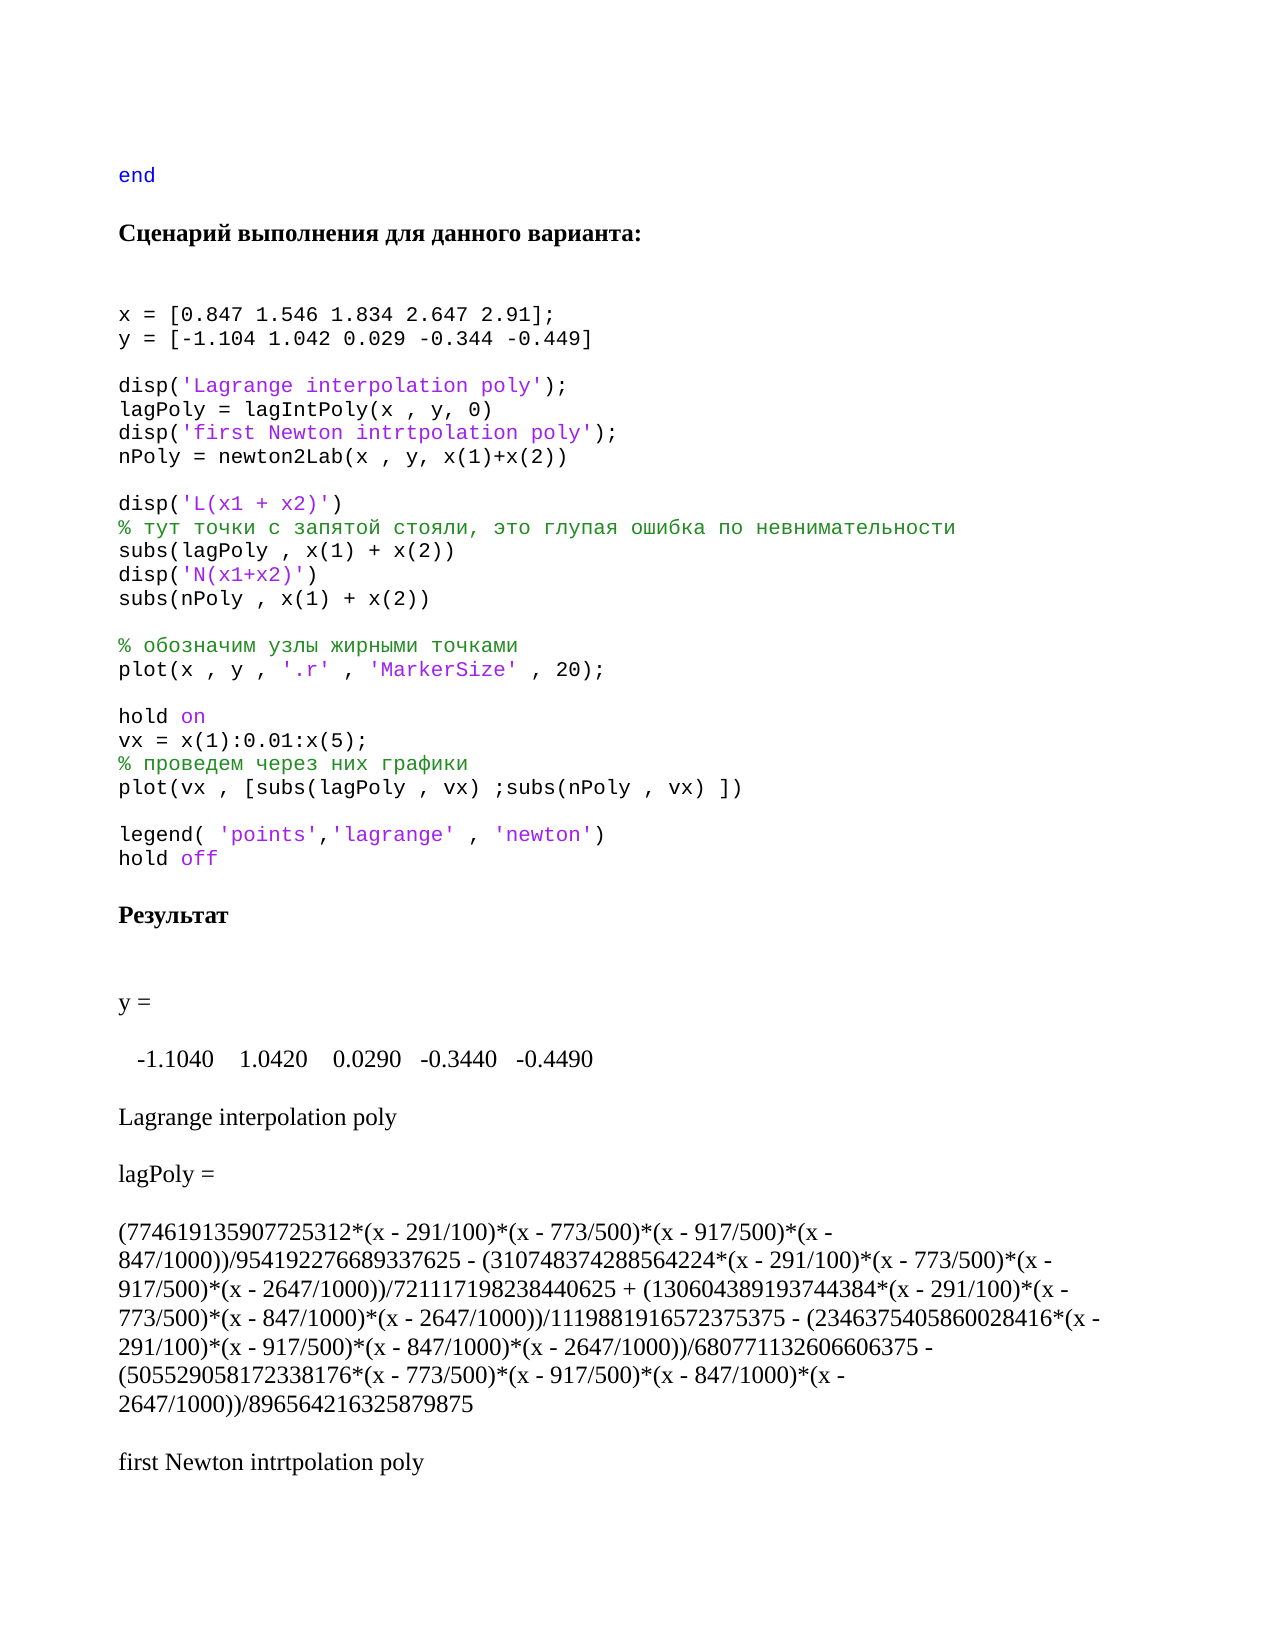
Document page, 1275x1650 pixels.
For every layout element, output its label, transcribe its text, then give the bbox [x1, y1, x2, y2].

text hold on [118, 706, 1157, 730]
text % тут точки с запятой стояли, это глупая ошибка по невнимательности [118, 517, 1157, 541]
text subs(lagPoly , x(1) + x(2)) [118, 541, 1157, 564]
text legend( 'points','lagrange' , 'newton') [118, 824, 1157, 848]
text x = [0.847 1.546 1.834 2.647 2.91]; [118, 304, 1157, 328]
text lagPoly = [118, 1159, 1157, 1188]
text (774619135907725312*(x - 291/100)*(x - 773/500)*(x - 917/500)*(x - 847/1000))/954192276689337625 - (310748374288564224*(x - 291/100)*(x - 773/500)*(x - 917/500)*(x - 2647/1000))/721117198238440625 + (130604389193744384*(x - 291/100)*(x - 773/500)*(x - 847/1000)*(x - 2647/1000))/1119881916572375375 - (2346375405860028416*(x - 291/100)*(x - 917/500)*(x - 847/1000)*(x - 2647/1000))/680771132606606375 - (505529058172338176*(x - 773/500)*(x - 917/500)*(x - 847/1000)*(x - 2647/1000))/896564216325879875 [118, 1217, 1157, 1418]
text % обозначим узлы жирными точками [118, 635, 1157, 659]
text -1.1040 1.0420 0.0290 -0.3440 -0.4490 [118, 1044, 1157, 1073]
text plot(x , y , '.r' , 'MarkerSize' , 20); [118, 659, 1157, 682]
text disp('first Newton intrtpolation poly'); [118, 422, 1157, 446]
text end [118, 165, 1157, 189]
text y = [118, 987, 1157, 1015]
text Lagrange interpolation poly [118, 1102, 1157, 1130]
text lagPoly = lagIntPoly(x , y, 0) [118, 399, 1157, 422]
text plot(vx , [subs(lagPoly , vx) ;subs(nPoly , vx) ]) [118, 777, 1157, 801]
text disp('N(x1+x2)') [118, 564, 1157, 588]
text hold off [118, 848, 1157, 872]
text % проведем через них графики [118, 753, 1157, 777]
text y = [-1.104 1.042 0.029 -0.344 -0.449] [118, 328, 1157, 351]
text Результат [118, 900, 1157, 929]
text nPoly = newton2Lab(x , y, x(1)+x(2)) [118, 446, 1157, 469]
text Сценарий выполнения для данного варианта: [118, 218, 1157, 247]
text first Newton intrtpolation poly [118, 1447, 1157, 1475]
text subs(nPoly , x(1) + x(2)) [118, 588, 1157, 611]
text disp('L(x1 + x2)') [118, 493, 1157, 517]
text vx = x(1):0.01:x(5); [118, 730, 1157, 753]
text disp('Lagrange interpolation poly'); [118, 375, 1157, 399]
